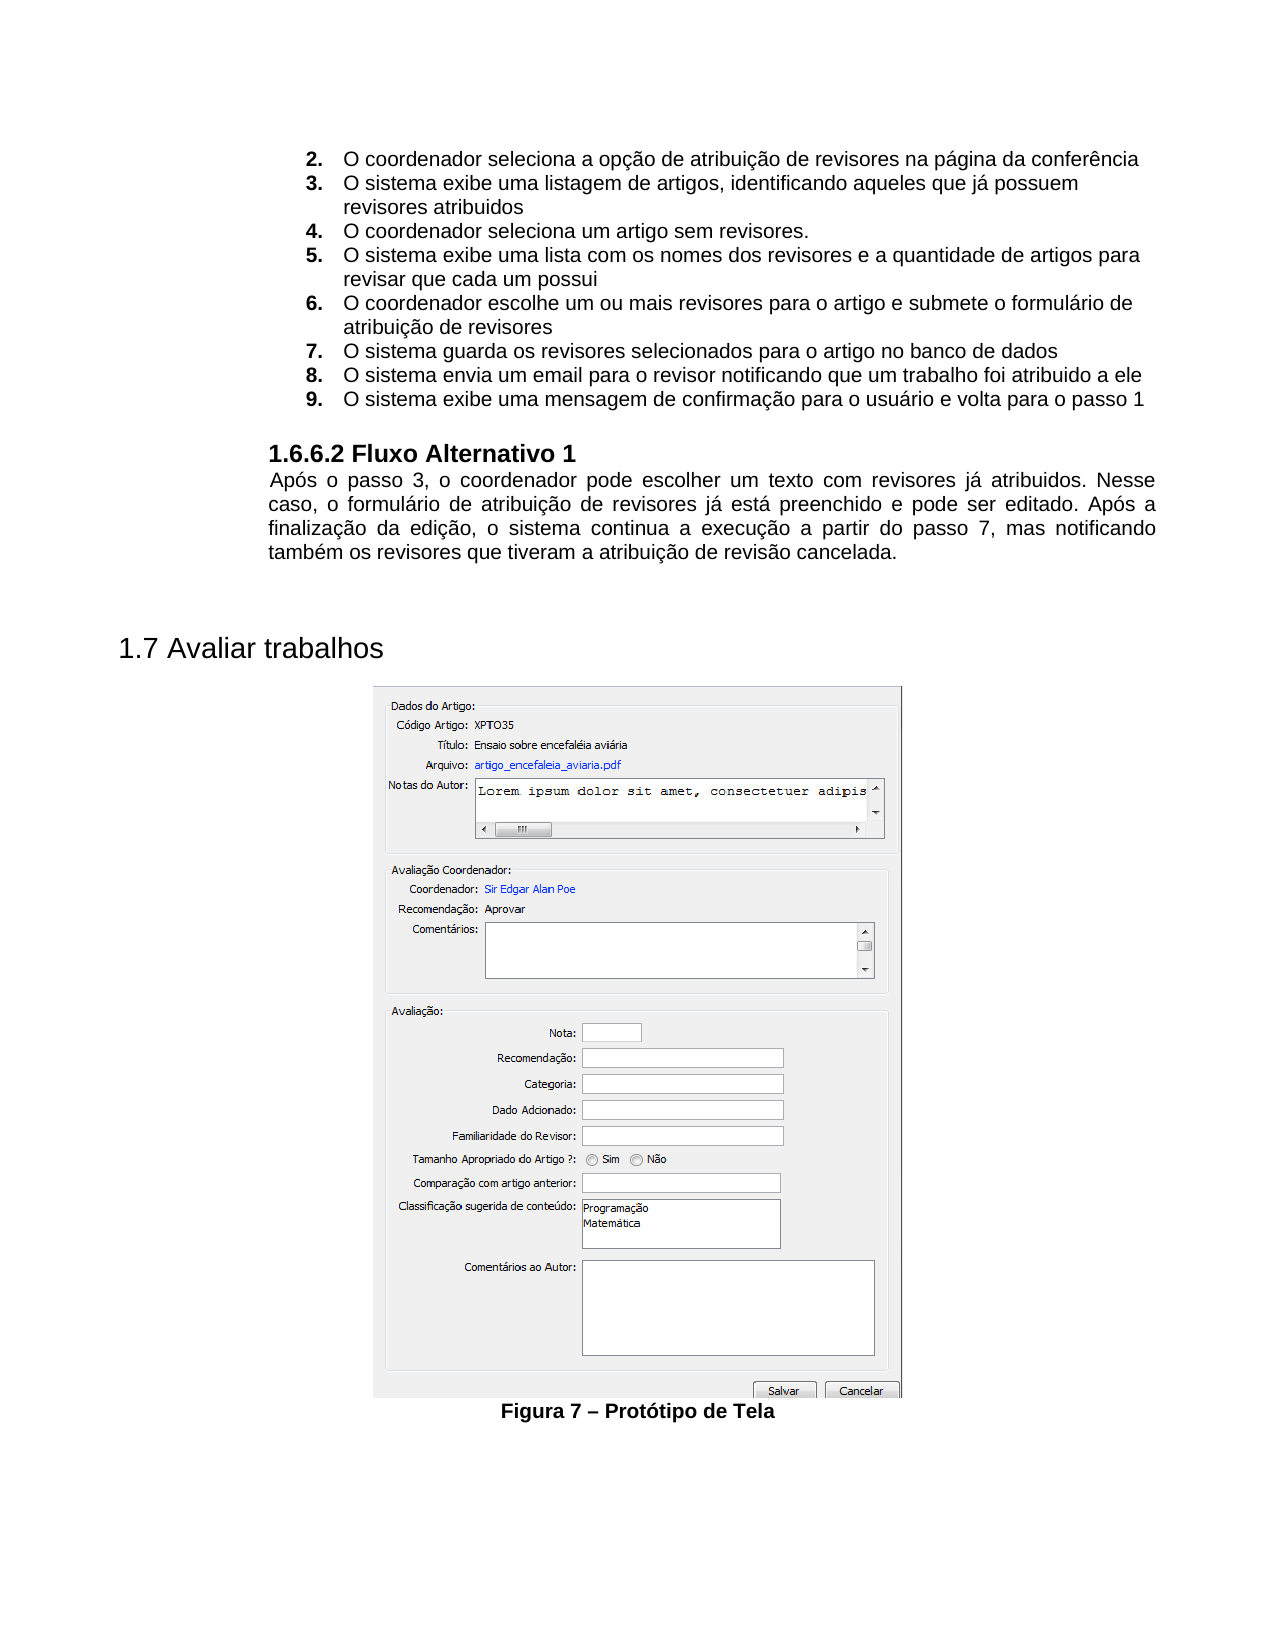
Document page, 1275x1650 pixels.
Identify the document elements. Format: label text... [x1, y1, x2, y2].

list O coordenador seleciona um artigo sem revisores. [306, 219, 1157, 243]
text 1.6.6.2 Fluxo Alternativo 1 [118, 439, 1157, 468]
list O sistema exibe uma lista com os nomes dos revisores e a quantidade de artigos para revisar que cada um possui [306, 243, 1157, 291]
list O coordenador escolhe um ou mais revisores para o artigo e submete o formulário de atribuição de revisores [306, 291, 1157, 338]
list O sistema exibe uma mensagem de confirmação para o usuário e volta para o passo 1 [306, 386, 1157, 410]
list O coordenador seleciona a opção de atribuição de revisores na página da conferência [306, 147, 1157, 171]
picture [373, 686, 903, 1398]
list O sistema envia um email para o revisor notificando que um trabalho foi atribuido a ele [306, 362, 1157, 386]
text Figura 7 – Protótipo de Tela [118, 664, 1157, 1423]
subtitle 1.7 Avaliar trabalhos [118, 631, 1157, 664]
list O sistema exibe uma listagem de artigos, identificando aqueles que já possuem revisores atribuidos [306, 171, 1157, 219]
text Após o passo 3, o coordenador pode escolher um texto com revisores já atribuidos. Nesse caso, o formulário de atribuição de revisores já está preenchido e pode ser editado. Após a finalização da edição, o sistema continua a execução a partir do passo 7, mas notificando também os revisores que tiveram a atribuição de revisão cancelada. [268, 468, 1157, 564]
list O sistema guarda os revisores selecionados para o artigo no banco de dados [306, 338, 1157, 362]
